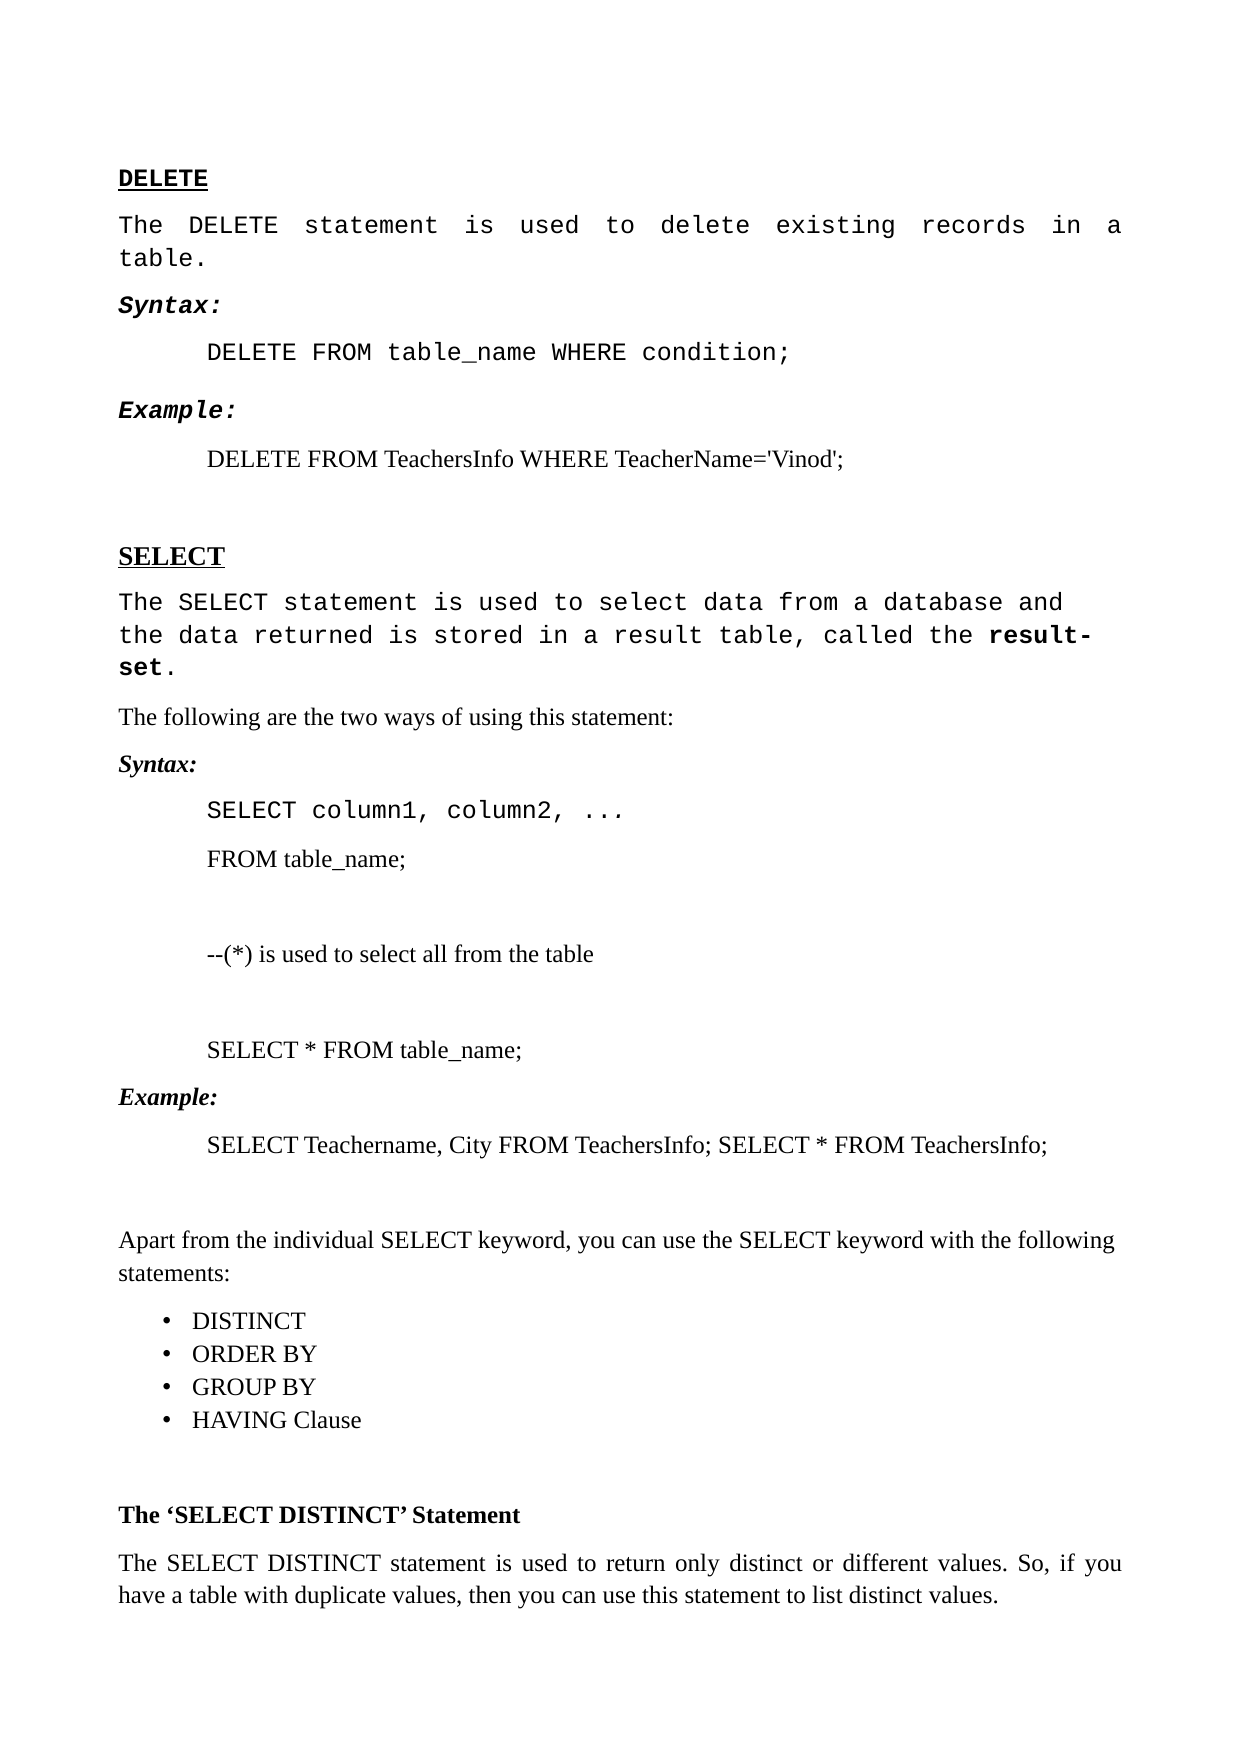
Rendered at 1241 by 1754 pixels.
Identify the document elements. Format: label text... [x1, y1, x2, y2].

text Apart from the individual SELECT keyword, you can use the SELECT keyword with the following statements: [118, 1225, 1123, 1287]
text The following are the two ways of using this statement: [118, 702, 1123, 731]
subtitle The ‘SELECT DISTINCT’ Statement [118, 1500, 1123, 1529]
text The DELETE statement is used to delete existing records in a table. [118, 213, 1123, 274]
list GROUP BY [162, 1372, 1123, 1401]
text Example: [118, 397, 1123, 426]
text The SELECT statement is used to select data from a database and the data returned is stored in a result table, called the result-set. [118, 590, 1123, 683]
text The SELECT DISTINCT statement is used to return only distinct or different values. So, if you have a table with duplicate values, then you can use this statement to list distinct values. [118, 1548, 1123, 1609]
text DELETE FROM table_name WHERE condition; [207, 339, 1123, 368]
text Syntax: [118, 749, 1123, 778]
list ORDER BY [162, 1339, 1123, 1367]
text DELETE [118, 166, 1123, 194]
text SELECT [118, 539, 1123, 571]
subtitle Example: [118, 1082, 1123, 1111]
text SELECT column1, column2, ... [207, 797, 1123, 826]
text SELECT Teachername, City FROM TeachersInfo; SELECT * FROM TeachersInfo; [207, 1130, 1123, 1159]
text SELECT * FROM table_name; [207, 1035, 1123, 1063]
list HAVING Clause [162, 1405, 1123, 1433]
list DISTINCT [162, 1306, 1123, 1334]
text --(*) is used to select all from the table [207, 939, 1123, 968]
text Syntax: [118, 292, 1123, 321]
text FROM table_name; [207, 844, 1123, 873]
text DELETE FROM TeachersInfo WHERE TeacherName='Vinod'; [207, 444, 1123, 473]
